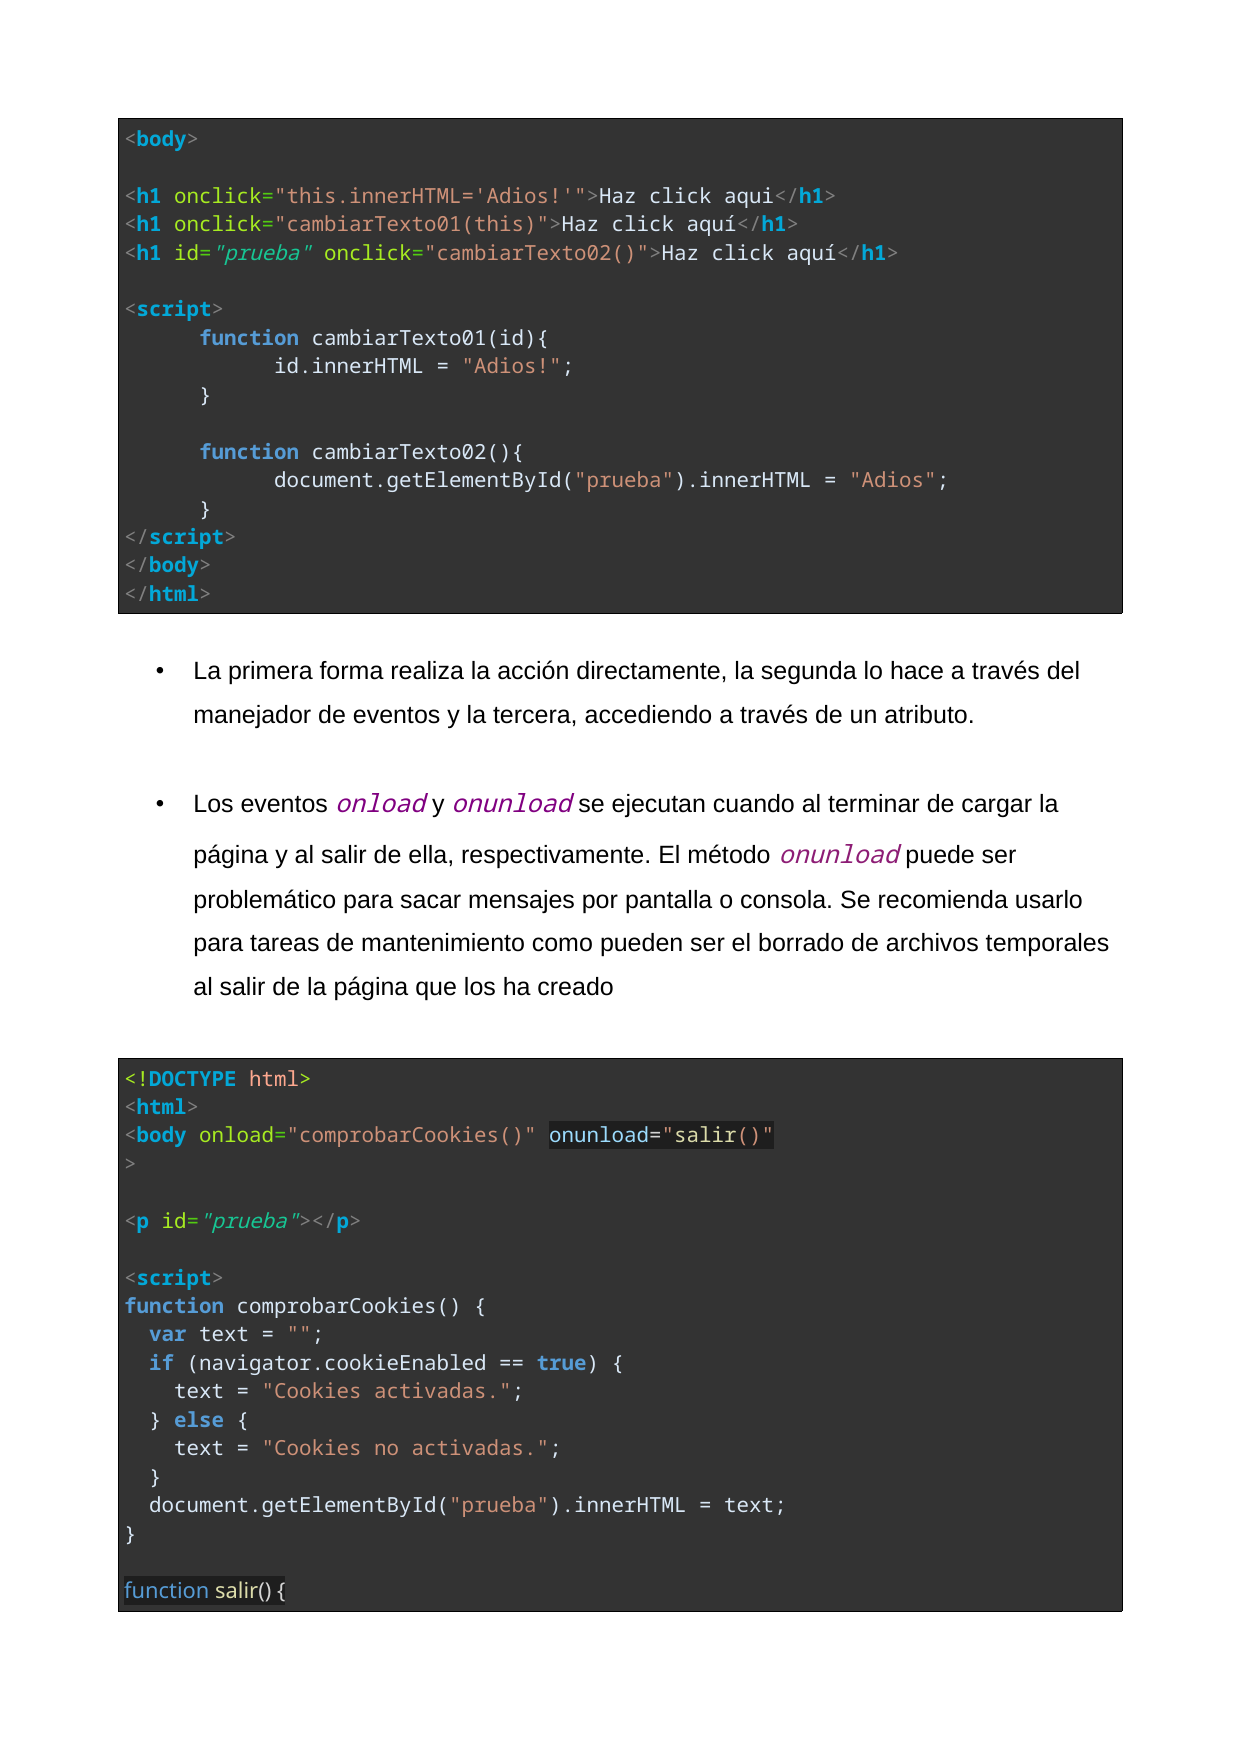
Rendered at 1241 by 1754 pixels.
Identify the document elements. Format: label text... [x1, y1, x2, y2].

table_header <body> <h1 onclick="this.innerHTML='Adios!'">Haz click aqui</h1> <h1 onclick="cambiarTexto01(this)">Haz click aquí</h1> <h1 id="prueba" onclick="cambiarTexto02()">Haz click aquí</h1> <script> function cambiarTexto01(id){ id.innerHTML = "Adios!"; } function cambiarTexto02(){ document.getElementById("prueba").innerHTML = "Adios"; } </script> </body> </html> [119, 119, 1122, 613]
list La primera forma realiza la acción directamente, la segunda lo hace a través del manejador de eventos y la tercera, accediendo a través de un atributo. [156, 656, 1122, 728]
list Los eventos onload y onunload se ejecutan cuando al terminar de cargar la página y al salir de ella, respectivamente. El método onunload puede ser problemático para sacar mensajes por pantalla o consola. Se recomienda usarlo para tareas de mantenimiento como pueden ser el borrado de archivos temporales al salir de la página que los ha creado [156, 786, 1122, 1000]
table_header <!DOCTYPE html> <html> <body onload="comprobarCookies()" onunload="salir()" > <p id="prueba"></p> <script> function comprobarCookies() { var text = ""; if (navigator.cookieEnabled == true) { text = "Cookies activadas."; } else { text = "Cookies no activadas."; } document.getElementById("prueba").innerHTML = text; } function salir() { [119, 1059, 1122, 1611]
